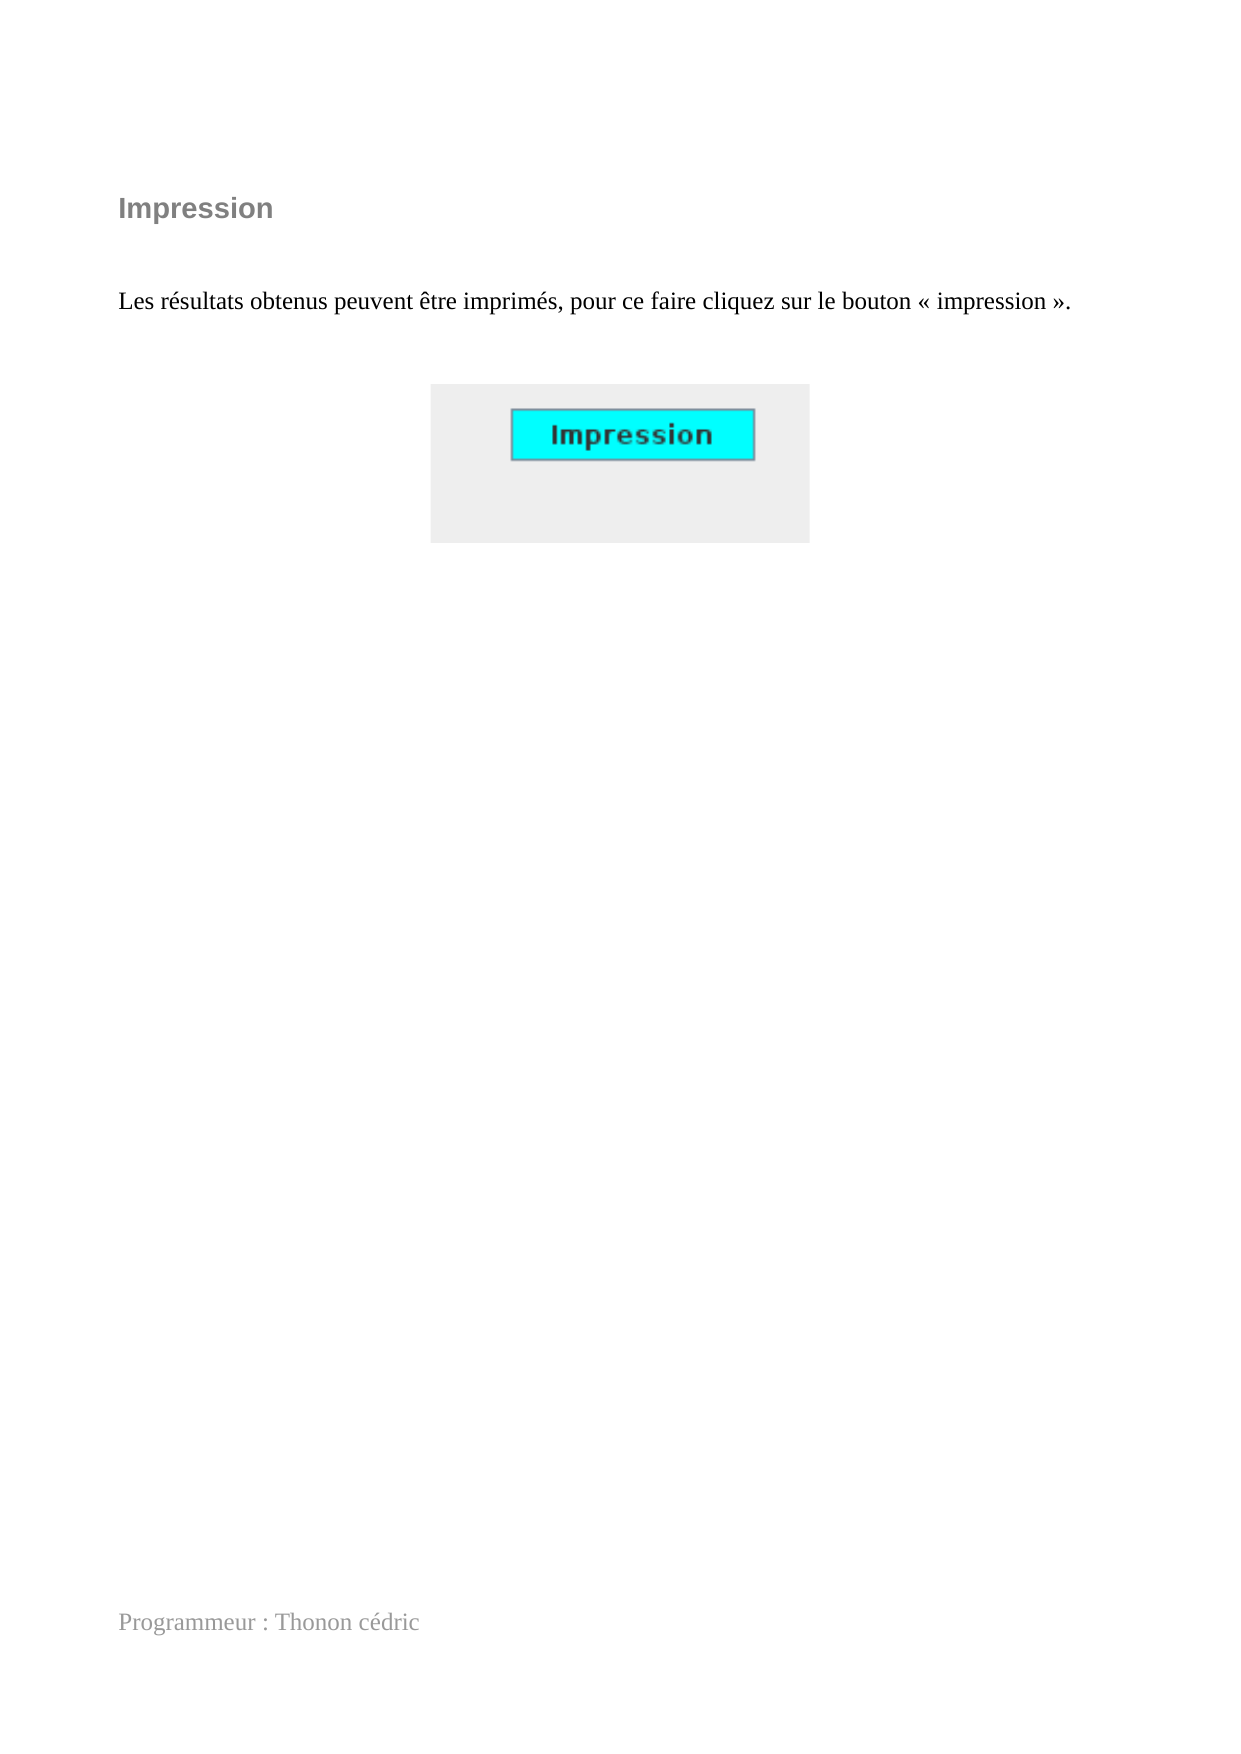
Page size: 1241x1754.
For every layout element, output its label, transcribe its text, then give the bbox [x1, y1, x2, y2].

text Les résultats obtenus peuvent être imprimés, pour ce faire cliquez sur le bouton « impression ». [118, 286, 1122, 315]
subtitle Impression [118, 191, 1122, 224]
picture [430, 384, 810, 543]
